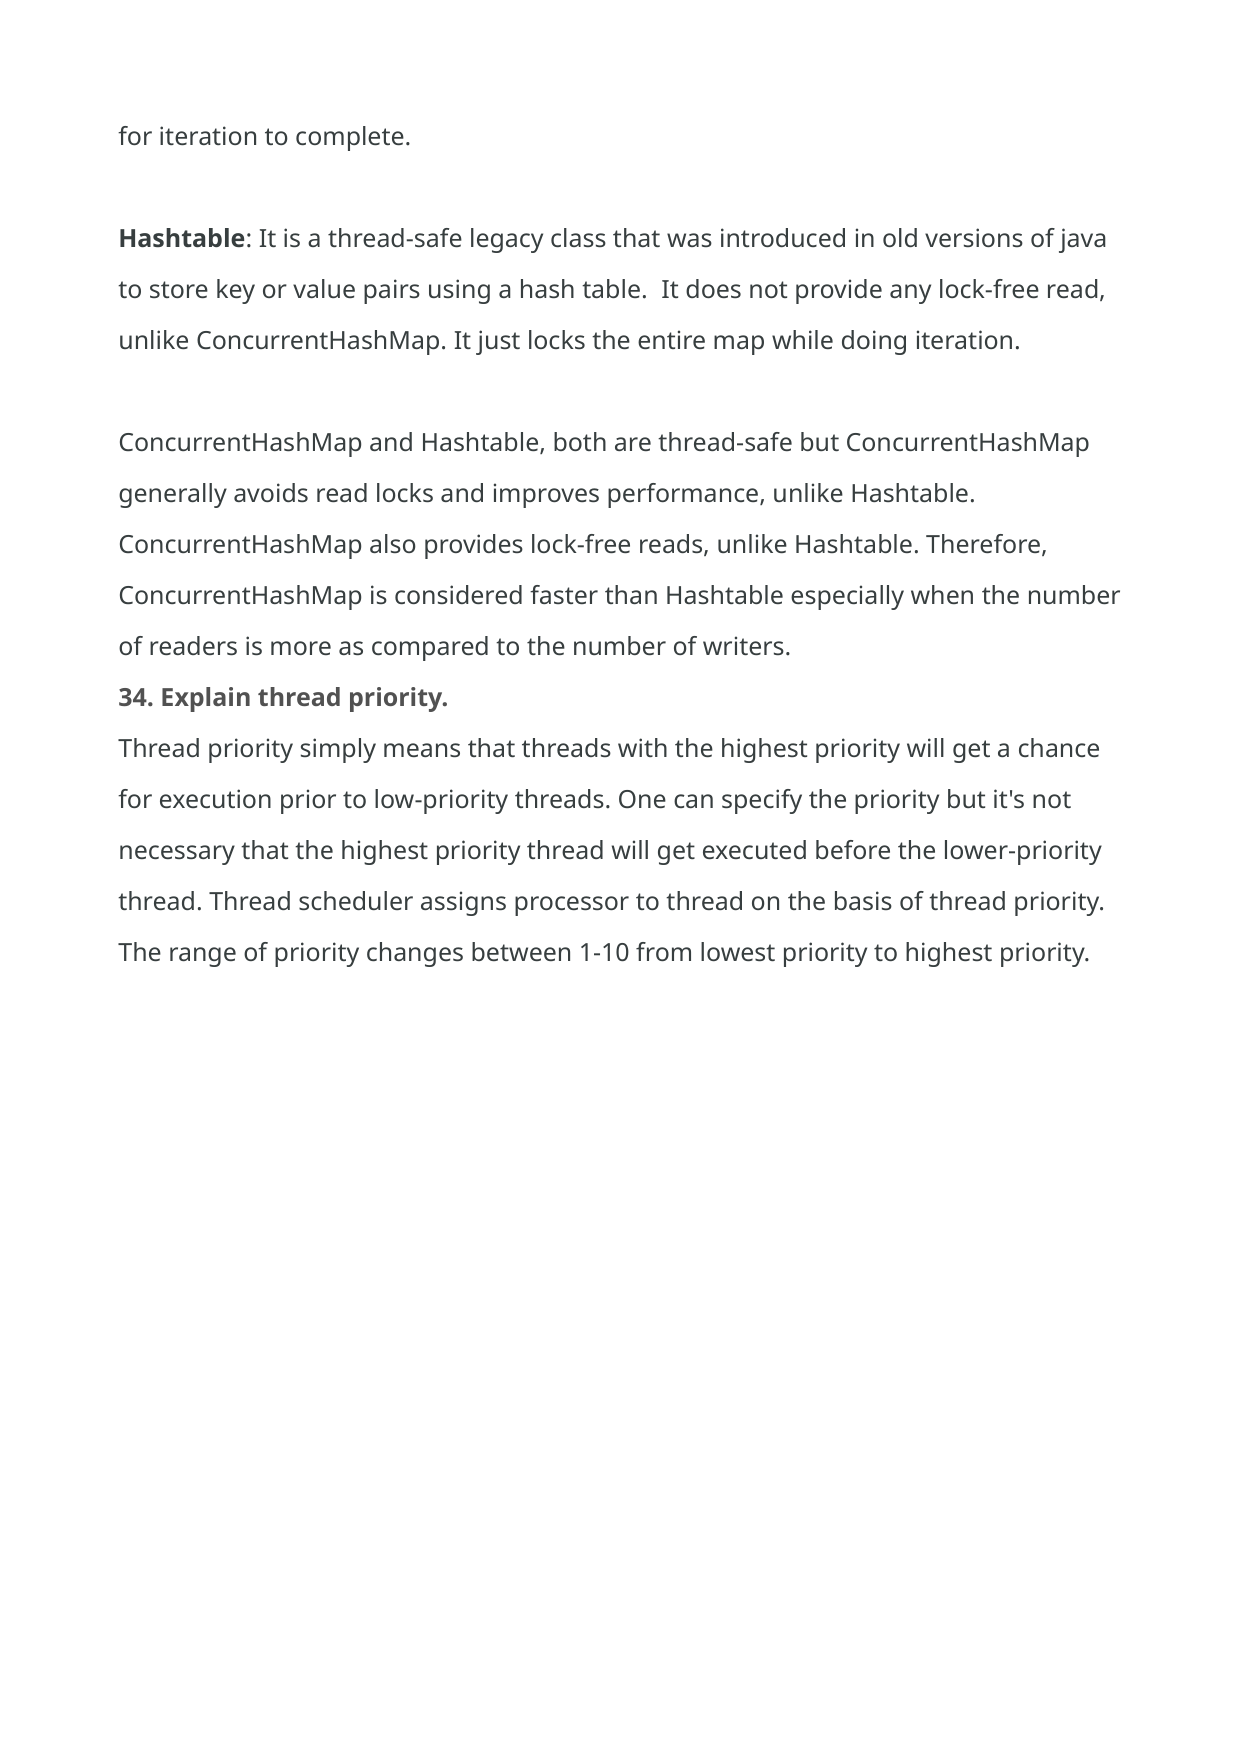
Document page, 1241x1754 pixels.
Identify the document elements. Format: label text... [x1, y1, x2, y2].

text Thread priority simply means that threads with the highest priority will get a chance for execution prior to low-priority threads. One can specify the priority but it's not necessary that the highest priority thread will get executed before the lower-priority thread. Thread scheduler assigns processor to thread on the basis of thread priority. The range of priority changes between 1-10 from lowest priority to highest priority. [118, 731, 1122, 969]
text for iteration to complete. Hashtable: It is a thread-safe legacy class that was introduced in old versions of java to store key or value pairs using a hash table. It does not provide any lock-free read, unlike ConcurrentHashMap. It just locks the entire map while doing iteration. ConcurrentHashMap and Hashtable, both are thread-safe but ConcurrentHashMap generally avoids read locks and improves performance, unlike Hashtable. ConcurrentHashMap also provides lock-free reads, unlike Hashtable. Therefore, ConcurrentHashMap is considered faster than Hashtable especially when the number of readers is more as compared to the number of writers. [118, 118, 1122, 663]
subtitle 34. Explain thread priority. [118, 679, 1122, 714]
